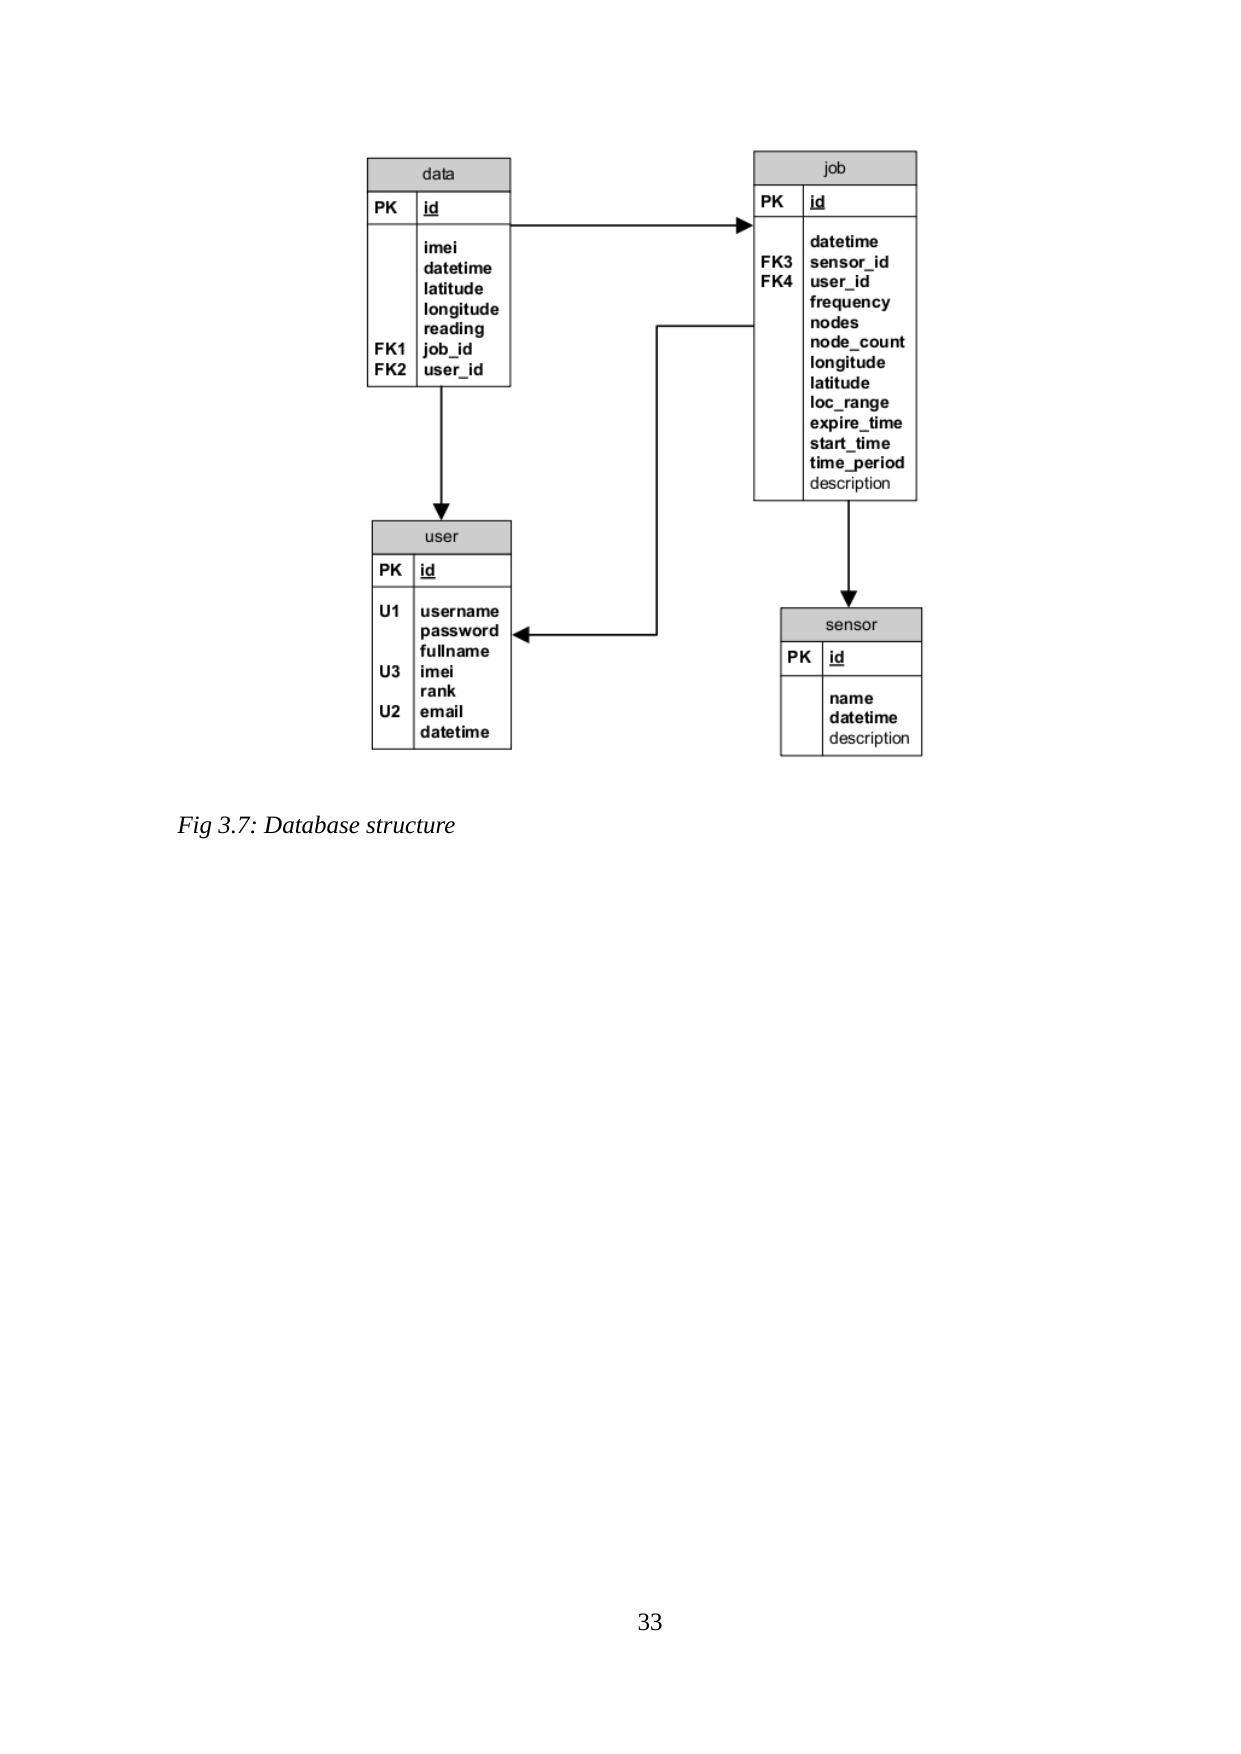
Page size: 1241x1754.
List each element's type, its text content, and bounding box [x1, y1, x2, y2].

picture [338, 118, 961, 797]
text Fig 3.7: Database structure [177, 118, 1122, 839]
